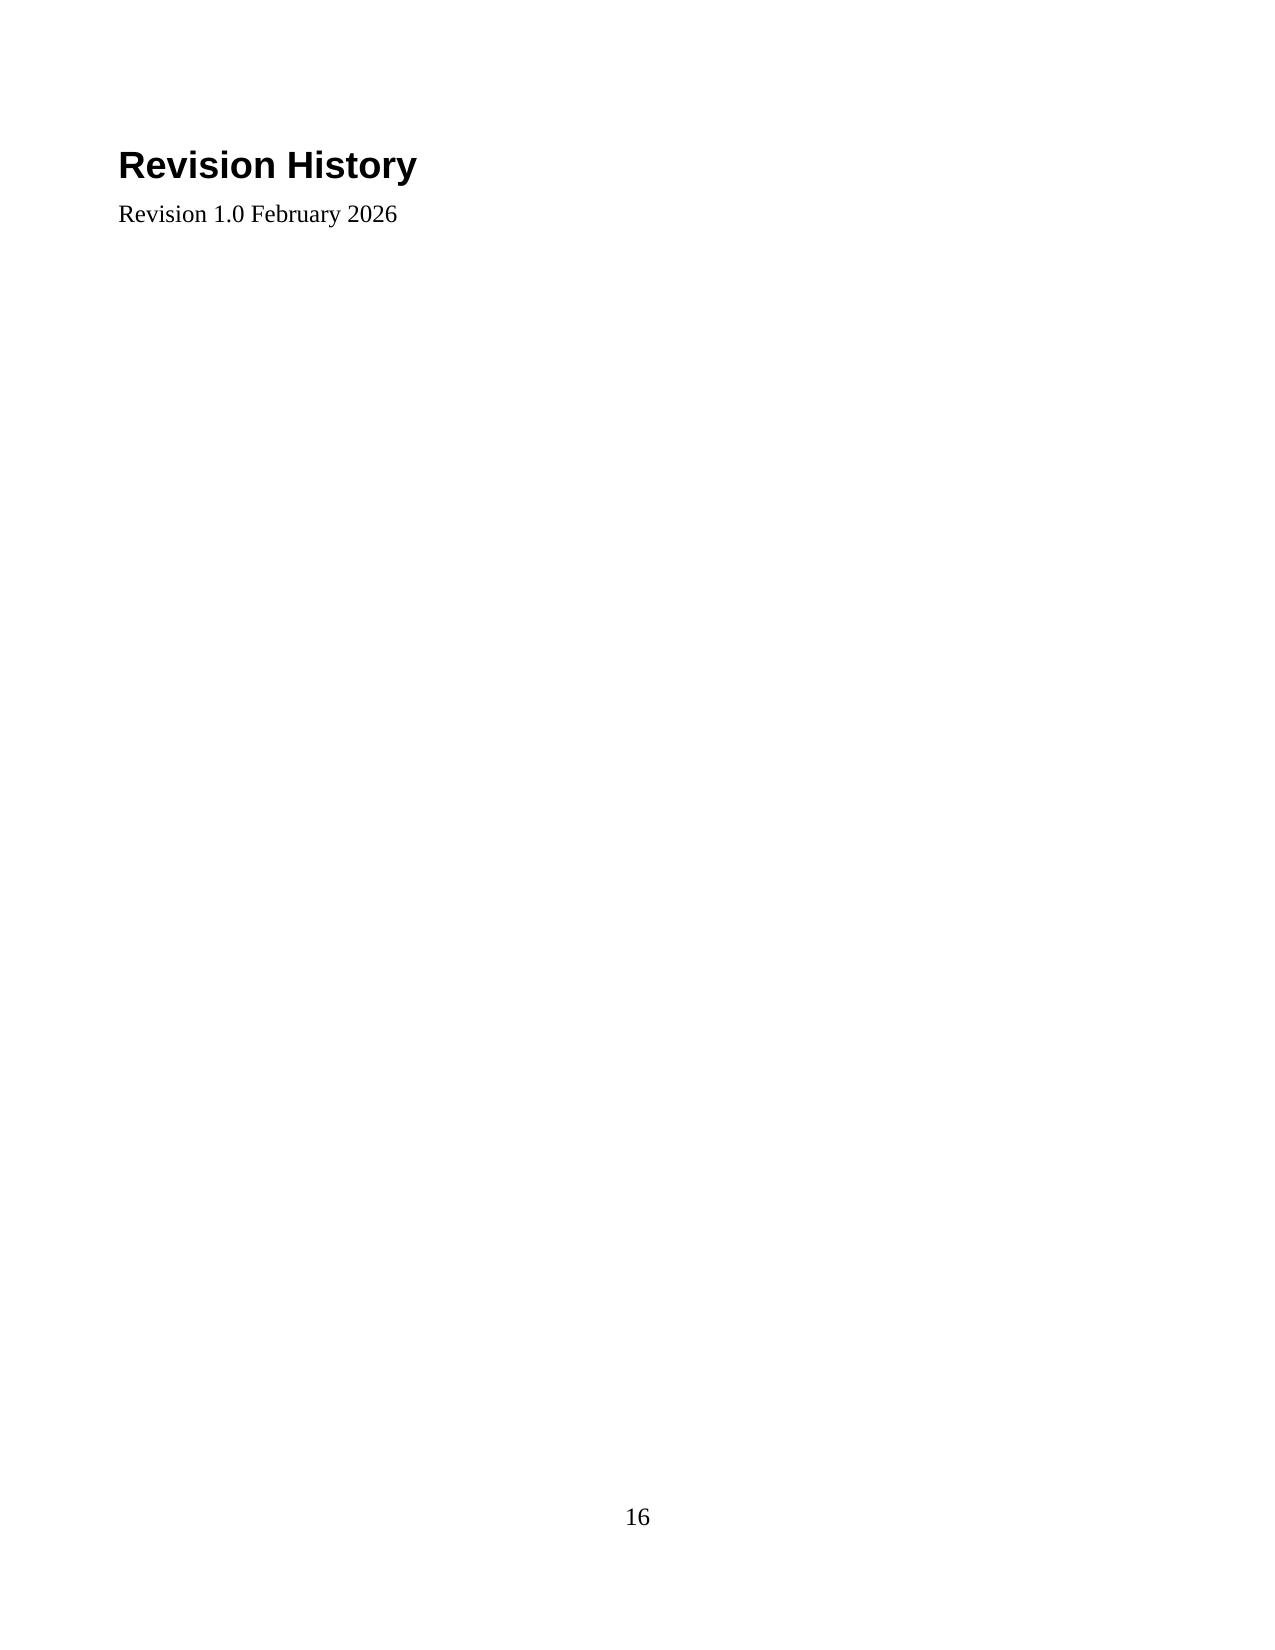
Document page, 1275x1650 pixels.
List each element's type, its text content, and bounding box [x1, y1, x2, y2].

text Revision 1.0 February 2026 [118, 199, 1157, 228]
subtitle Revision History [118, 143, 1157, 187]
